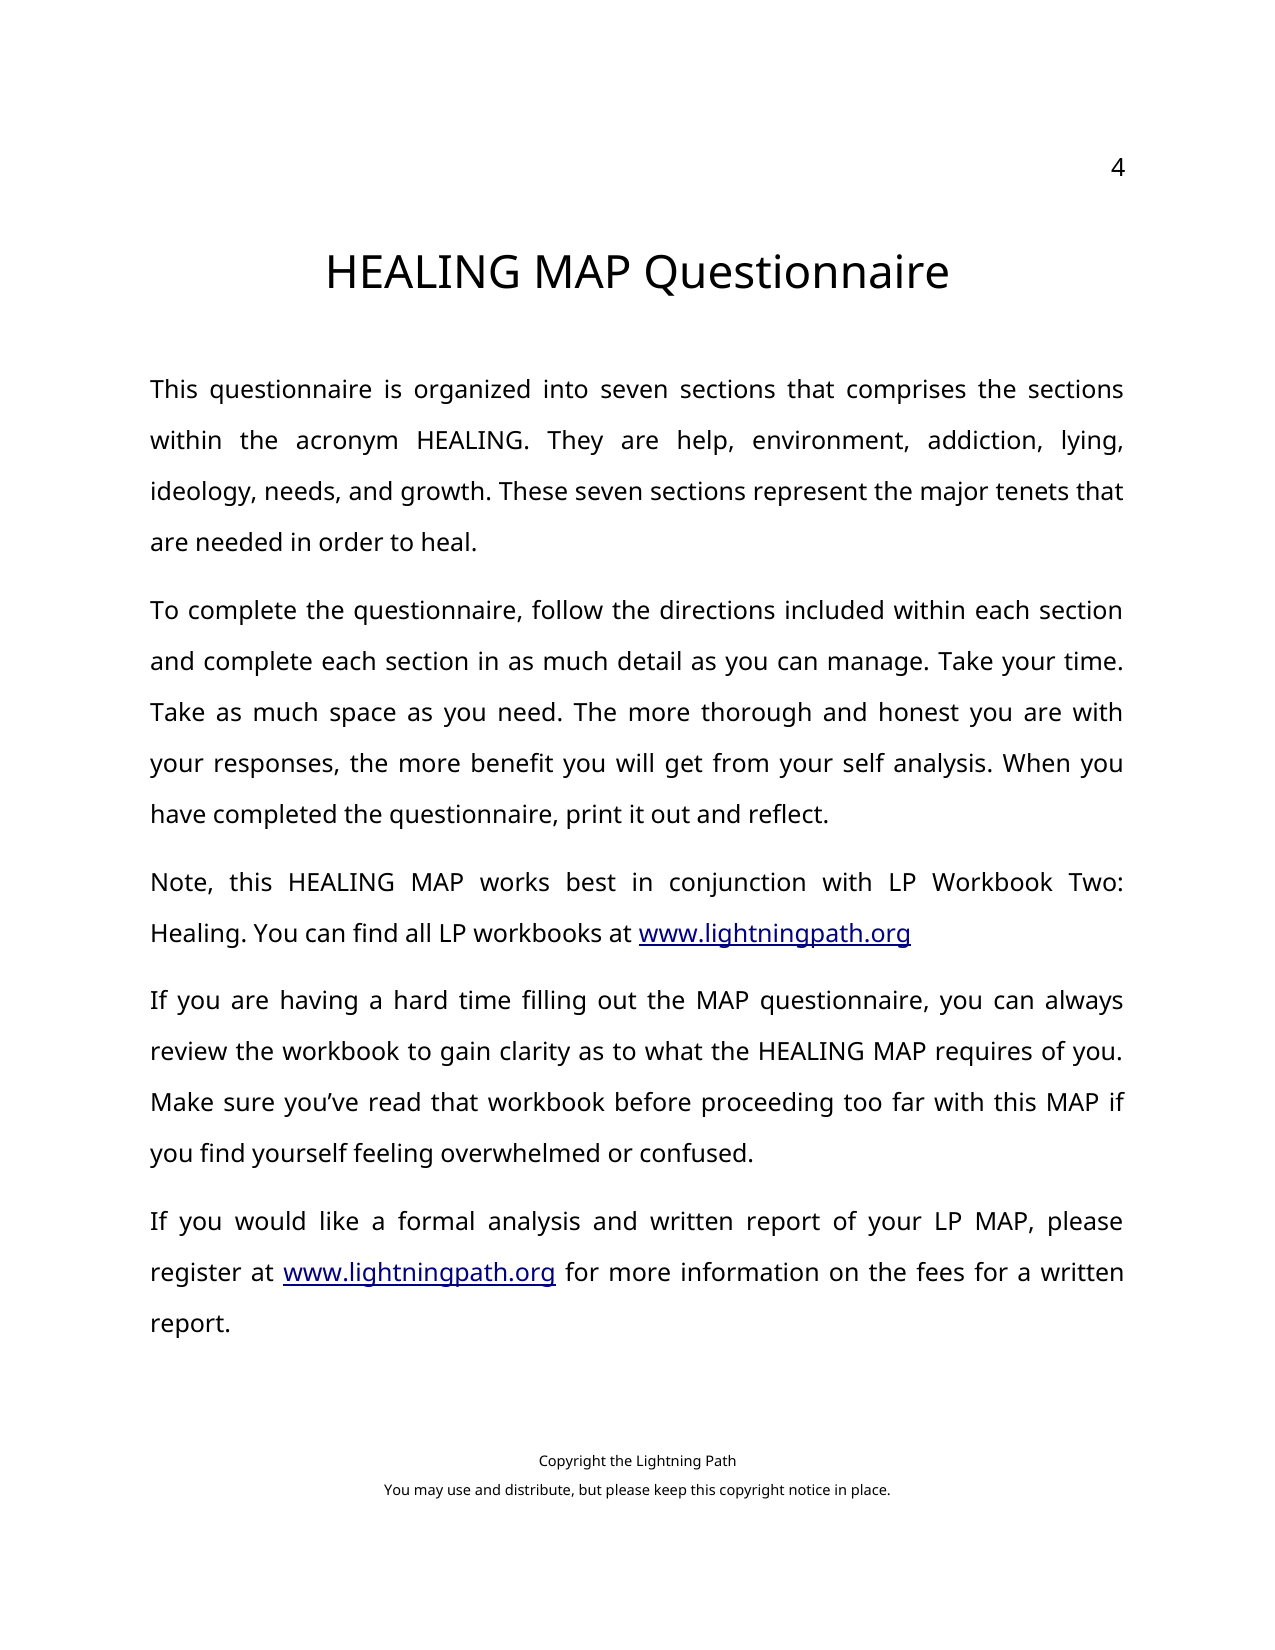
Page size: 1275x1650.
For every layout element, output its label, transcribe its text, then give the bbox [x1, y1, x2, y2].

text This questionnaire is organized into seven sections that comprises the sections within the acronym HEALING. They are help, environment, addiction, lying, ideology, needs, and growth. These seven sections represent the major tenets that are needed in order to heal. [150, 372, 1125, 559]
subtitle HEALING MAP Questionnaire [150, 239, 1125, 301]
text If you are having a hard time filling out the MAP questionnaire, you can always review the workbook to gain clarity as to what the HEALING MAP requires of you. Make sure you’ve read that workbook before proceeding too far with this MAP if you find yourself feeling overwhelmed or confused. [150, 983, 1125, 1170]
text Note, this HEALING MAP works best in conjunction with LP Workbook Two: Healing. You can find all LP workbooks at www.lightningpath.org [150, 864, 1125, 949]
text If you would like a formal analysis and written report of your LP MAP, please register at www.lightningpath.org for more information on the fees for a written report. [150, 1204, 1125, 1340]
text To complete the questionnaire, follow the directions included within each section and complete each section in as much detail as you can manage. Take your time. Take as much space as you need. The more thorough and honest you are with your responses, the more benefit you will get from your self analysis. When you have completed the questionnaire, print it out and reflect. [150, 592, 1125, 831]
